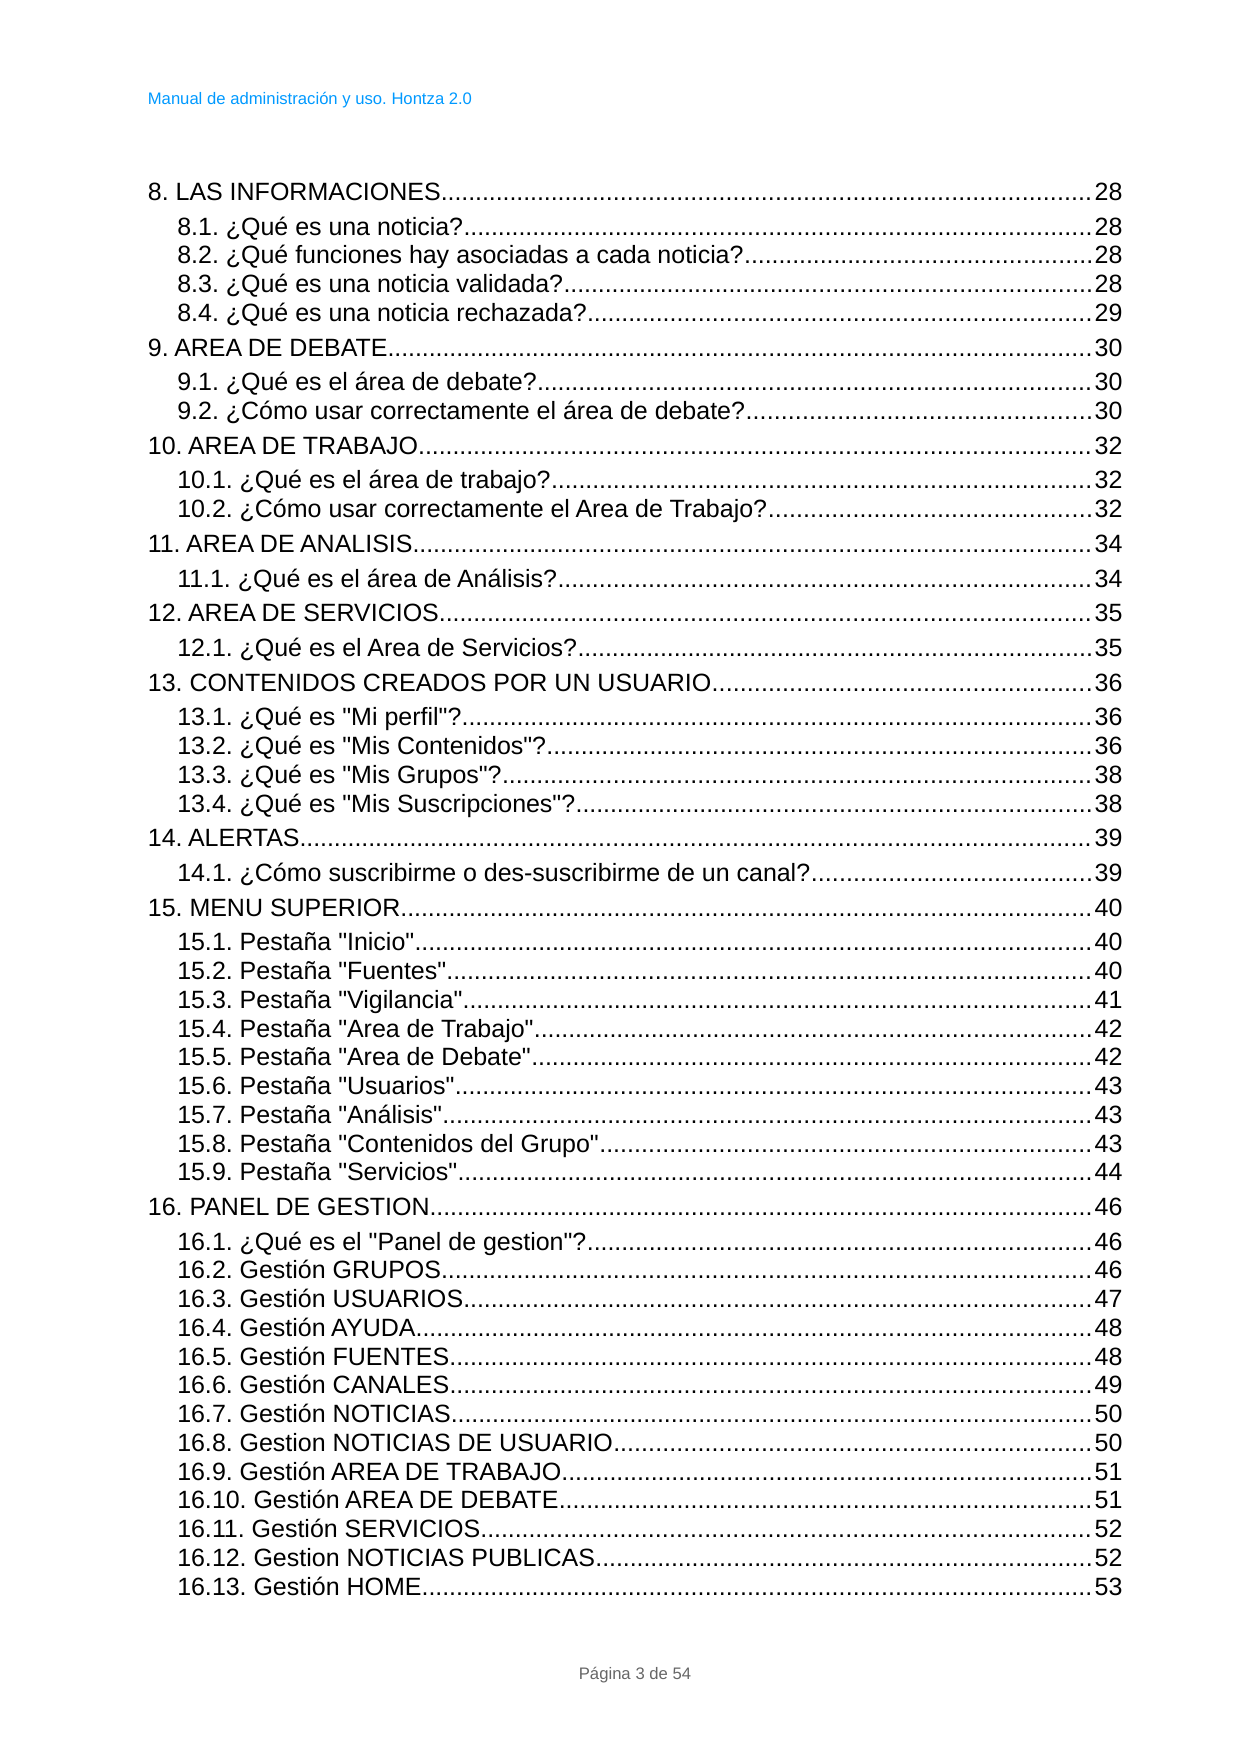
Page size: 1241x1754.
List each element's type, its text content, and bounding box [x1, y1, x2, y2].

text 16.11. Gestión SERVICIOS 52 [177, 1514, 1122, 1543]
text 13.4. ¿Qué es "Mis Suscripciones"? 38 [177, 789, 1122, 817]
text 16.2. Gestión GRUPOS 46 [177, 1256, 1122, 1284]
text 12. AREA DE SERVICIOS 35 [148, 598, 1122, 627]
text 16.12. Gestion NOTICIAS PUBLICAS 52 [177, 1543, 1122, 1572]
text 15.3. Pestaña "Vigilancia" 41 [177, 985, 1122, 1014]
text 15.4. Pestaña "Area de Trabajo" 42 [177, 1014, 1122, 1042]
text 15. MENU SUPERIOR 40 [148, 893, 1122, 921]
text 16.10. Gestión AREA DE DEBATE 51 [177, 1486, 1122, 1514]
text 16.3. Gestión USUARIOS 47 [177, 1284, 1122, 1313]
text 16.5. Gestión FUENTES 48 [177, 1342, 1122, 1371]
text 14.1. ¿Cómo suscribirme o des-suscribirme de un canal? 39 [177, 858, 1122, 887]
text 15.7. Pestaña "Análisis" 43 [177, 1100, 1122, 1129]
text 16.1. ¿Qué es el "Panel de gestion"? 46 [177, 1227, 1122, 1256]
text 11.1. ¿Qué es el área de Análisis? 34 [177, 564, 1122, 592]
text 9.2. ¿Cómo usar correctamente el área de debate? 30 [177, 396, 1122, 425]
text 16.7. Gestión NOTICIAS 50 [177, 1399, 1122, 1428]
text 15.1. Pestaña "Inicio" 40 [177, 927, 1122, 956]
text 12.1. ¿Qué es el Area de Servicios? 35 [177, 633, 1122, 662]
text 15.6. Pestaña "Usuarios" 43 [177, 1071, 1122, 1100]
text 15.5. Pestaña "Area de Debate" 42 [177, 1042, 1122, 1071]
text 10.2. ¿Cómo usar correctamente el Area de Trabajo? 32 [177, 494, 1122, 523]
text 16.4. Gestión AYUDA 48 [177, 1313, 1122, 1342]
text 8. LAS INFORMACIONES 28 [148, 177, 1122, 206]
text 15.2. Pestaña "Fuentes" 40 [177, 956, 1122, 985]
text 11. AREA DE ANALISIS 34 [148, 529, 1122, 558]
text 16.13. Gestión HOME 53 [177, 1572, 1122, 1601]
text 8.1. ¿Qué es una noticia? 28 [177, 212, 1122, 241]
text 16.8. Gestion NOTICIAS DE USUARIO 50 [177, 1428, 1122, 1457]
text 15.9. Pestaña "Servicios" 44 [177, 1157, 1122, 1186]
text 10. AREA DE TRABAJO 32 [148, 431, 1122, 459]
text 16. PANEL DE GESTION 46 [148, 1192, 1122, 1221]
text 16.6. Gestión CANALES 49 [177, 1371, 1122, 1399]
text 9. AREA DE DEBATE 30 [148, 333, 1122, 361]
text 14. ALERTAS 39 [148, 823, 1122, 852]
text 13. CONTENIDOS CREADOS POR UN USUARIO 36 [148, 668, 1122, 696]
text 15.8. Pestaña "Contenidos del Grupo" 43 [177, 1129, 1122, 1157]
text 9.1. ¿Qué es el área de debate? 30 [177, 367, 1122, 396]
text 13.1. ¿Qué es "Mi perfil"? 36 [177, 702, 1122, 731]
text 13.2. ¿Qué es "Mis Contenidos"? 36 [177, 731, 1122, 760]
text 8.3. ¿Qué es una noticia validada? 28 [177, 269, 1122, 298]
text 8.2. ¿Qué funciones hay asociadas a cada noticia? 28 [177, 241, 1122, 269]
text 16.9. Gestión AREA DE TRABAJO 51 [177, 1457, 1122, 1486]
text 13.3. ¿Qué es "Mis Grupos"? 38 [177, 760, 1122, 789]
text 10.1. ¿Qué es el área de trabajo? 32 [177, 466, 1122, 494]
text 8.4. ¿Qué es una noticia rechazada? 29 [177, 298, 1122, 327]
